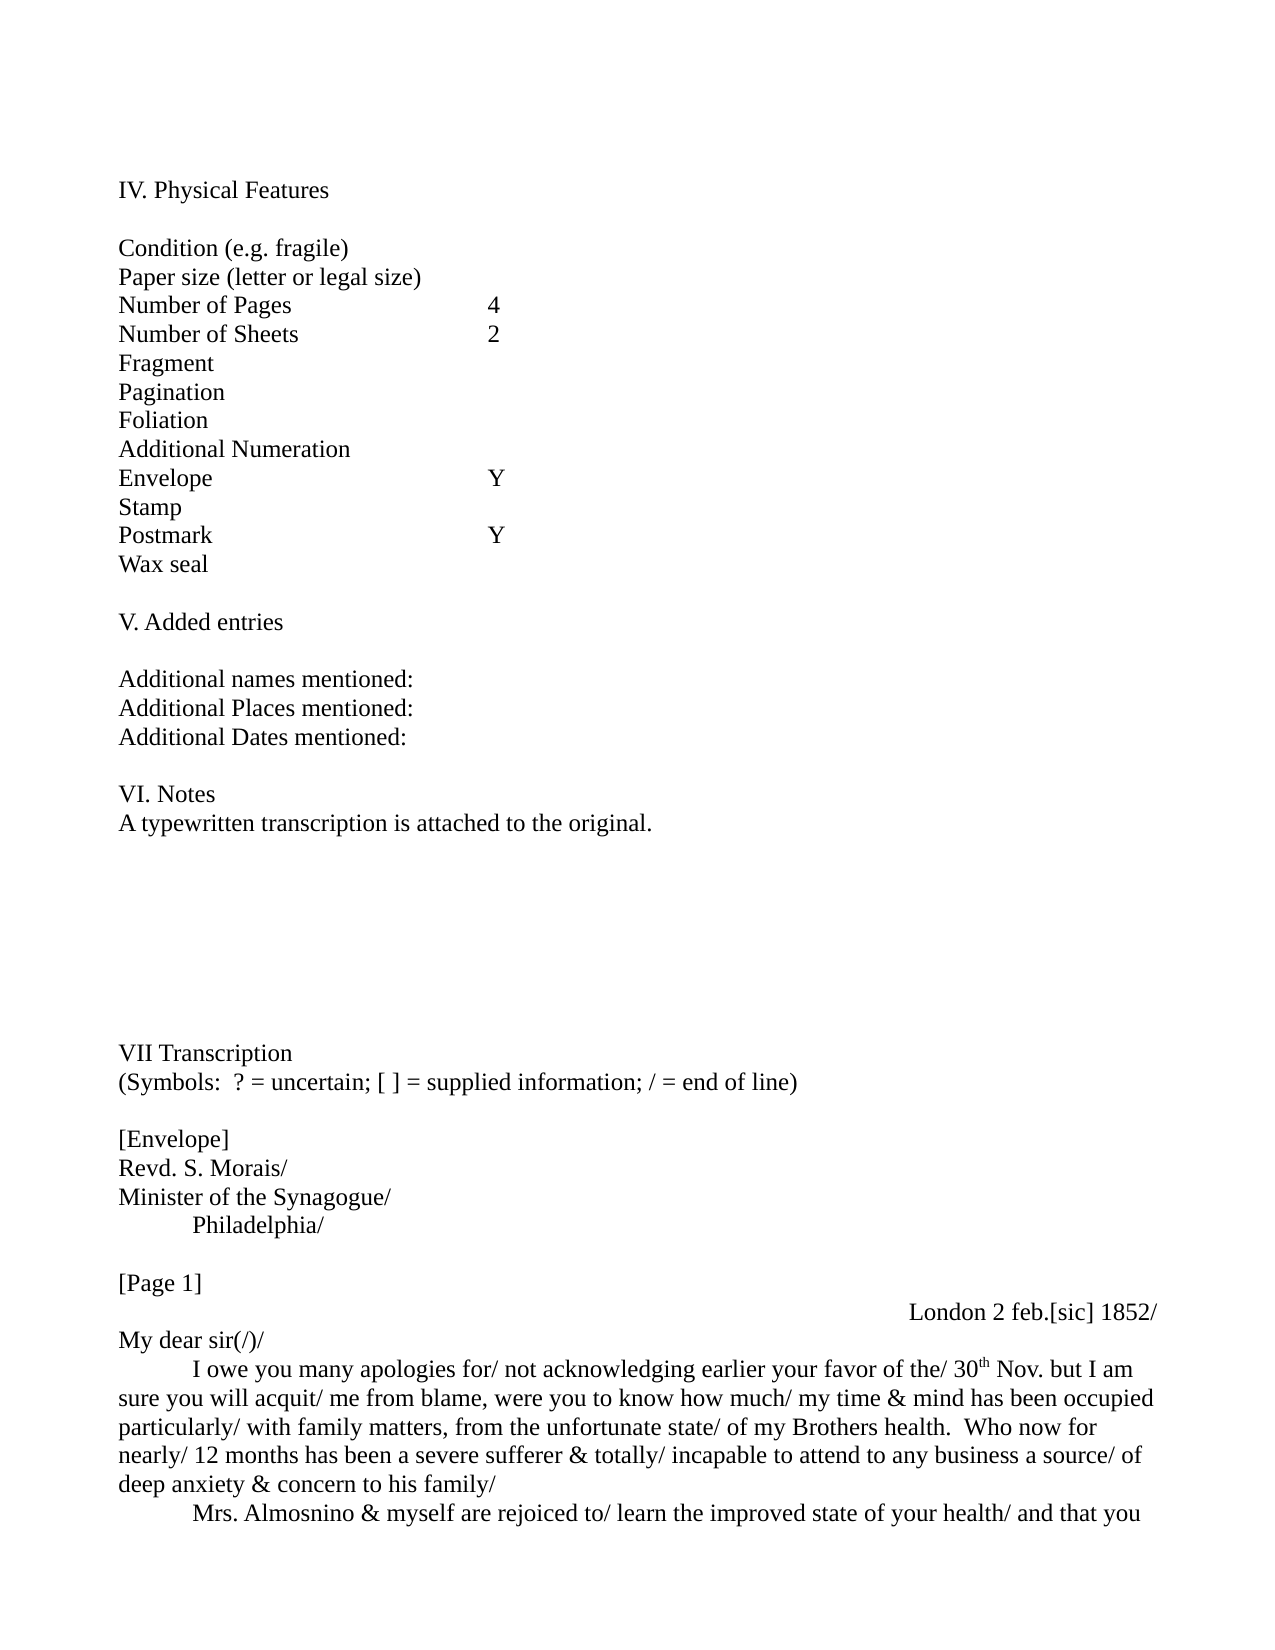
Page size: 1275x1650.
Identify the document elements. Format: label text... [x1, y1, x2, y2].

text Additional Dates mentioned: [118, 722, 1157, 751]
text Philadelphia/ [118, 1211, 1157, 1239]
text Number of Sheets 2 [118, 319, 1157, 348]
text Foliation [118, 406, 1157, 434]
text Paper size (letter or legal size) [118, 262, 1157, 291]
text Condition (e.g. fragile) [118, 233, 1157, 262]
text (Symbols: ? = uncertain; [ ] = supplied information; / = end of line) [118, 1067, 1157, 1096]
text A typewritten transcription is attached to the original. [118, 808, 1157, 837]
text Wax seal [118, 549, 1157, 578]
text Stamp [118, 492, 1157, 521]
text [Page 1] [118, 1268, 1157, 1297]
text Additional Places mentioned: [118, 693, 1157, 722]
text Postmark Y [118, 521, 1157, 549]
text [Envelope] [118, 1124, 1157, 1153]
text Envelope Y [118, 463, 1157, 492]
text VI. Notes [118, 779, 1157, 808]
text London 2 feb.[sic] 1852/ [118, 1297, 1157, 1326]
text Additional names mentioned: [118, 664, 1157, 693]
text VII Transcription [118, 1038, 1157, 1067]
text Minister of the Synagogue/ [118, 1182, 1157, 1211]
text Additional Numeration [118, 434, 1157, 463]
text My dear sir(/)/ [118, 1326, 1157, 1354]
text Pagination [118, 377, 1157, 406]
text IV. Physical Features [118, 176, 1157, 204]
text Mrs. Almosnino & myself are rejoiced to/ learn the improved state of your health/ and that you [118, 1498, 1157, 1527]
text V. Added entries [118, 607, 1157, 636]
text Fragment [118, 348, 1157, 377]
text Number of Pages 4 [118, 291, 1157, 319]
text I owe you many apologies for/ not acknowledging earlier your favor of the/ 30th Nov. but I am sure you will acquit/ me from blame, were you to know how much/ my time & mind has been occupied particularly/ with family matters, from the unfortunate state/ of my Brothers health. Who now for nearly/ 12 months has been a severe sufferer & totally/ incapable to attend to any business a source/ of deep anxiety & concern to his family/ [118, 1354, 1157, 1498]
text Revd. S. Morais/ [118, 1153, 1157, 1182]
